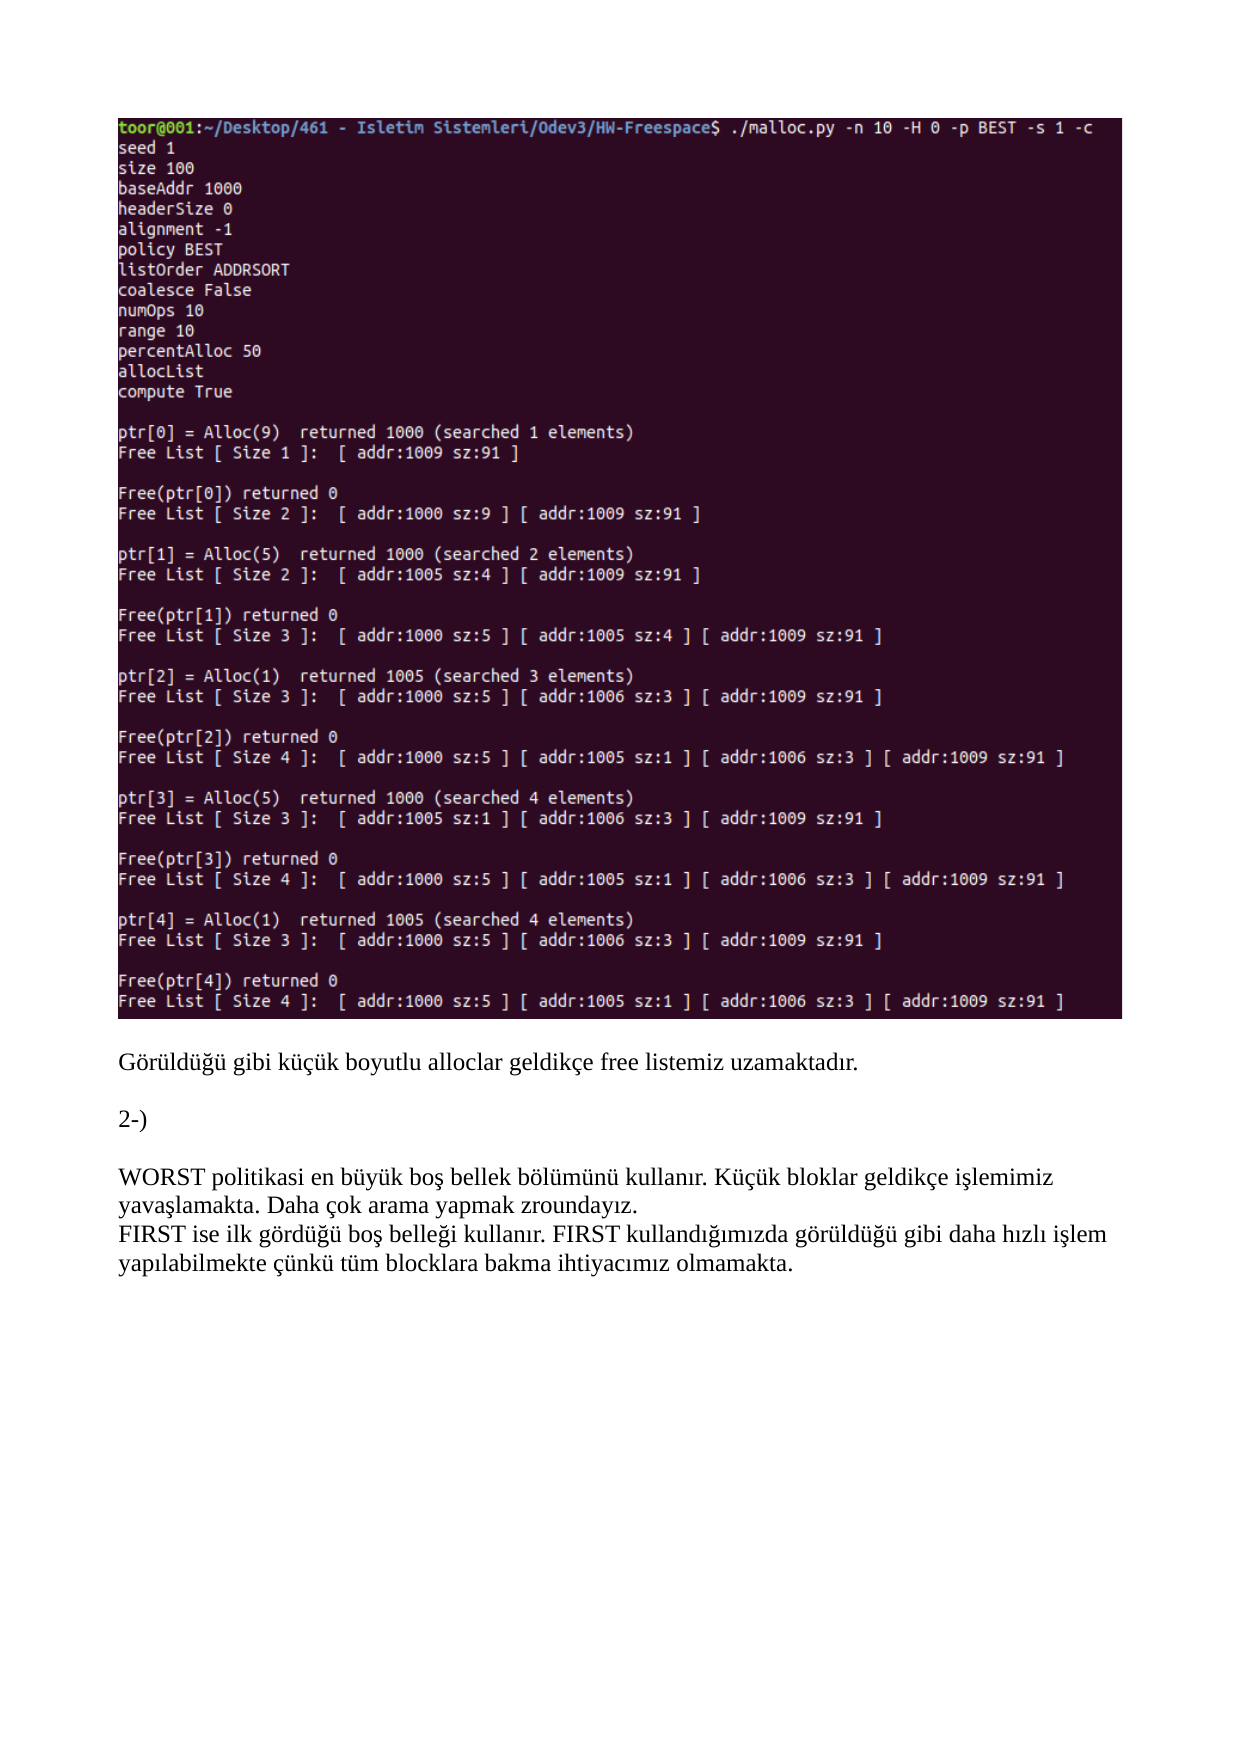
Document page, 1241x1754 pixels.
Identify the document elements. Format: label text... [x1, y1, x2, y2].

text WORST politikasi en büyük boş bellek bölümünü kullanır. Küçük bloklar geldikçe işlemimiz yavaşlamakta. Daha çok arama yapmak zroundayız. [118, 1162, 1122, 1219]
text FIRST ise ilk gördüğü boş belleği kullanır. FIRST kullandığımızda görüldüğü gibi daha hızlı işlem yapılabilmekte çünkü tüm blocklara bakma ihtiyacımız olmamakta. [118, 1219, 1122, 1277]
picture [118, 118, 1123, 1019]
text Görüldüğü gibi küçük boyutlu alloclar geldikçe free listemiz uzamaktadır. [118, 1047, 1122, 1076]
text 2-) [118, 1104, 1122, 1133]
